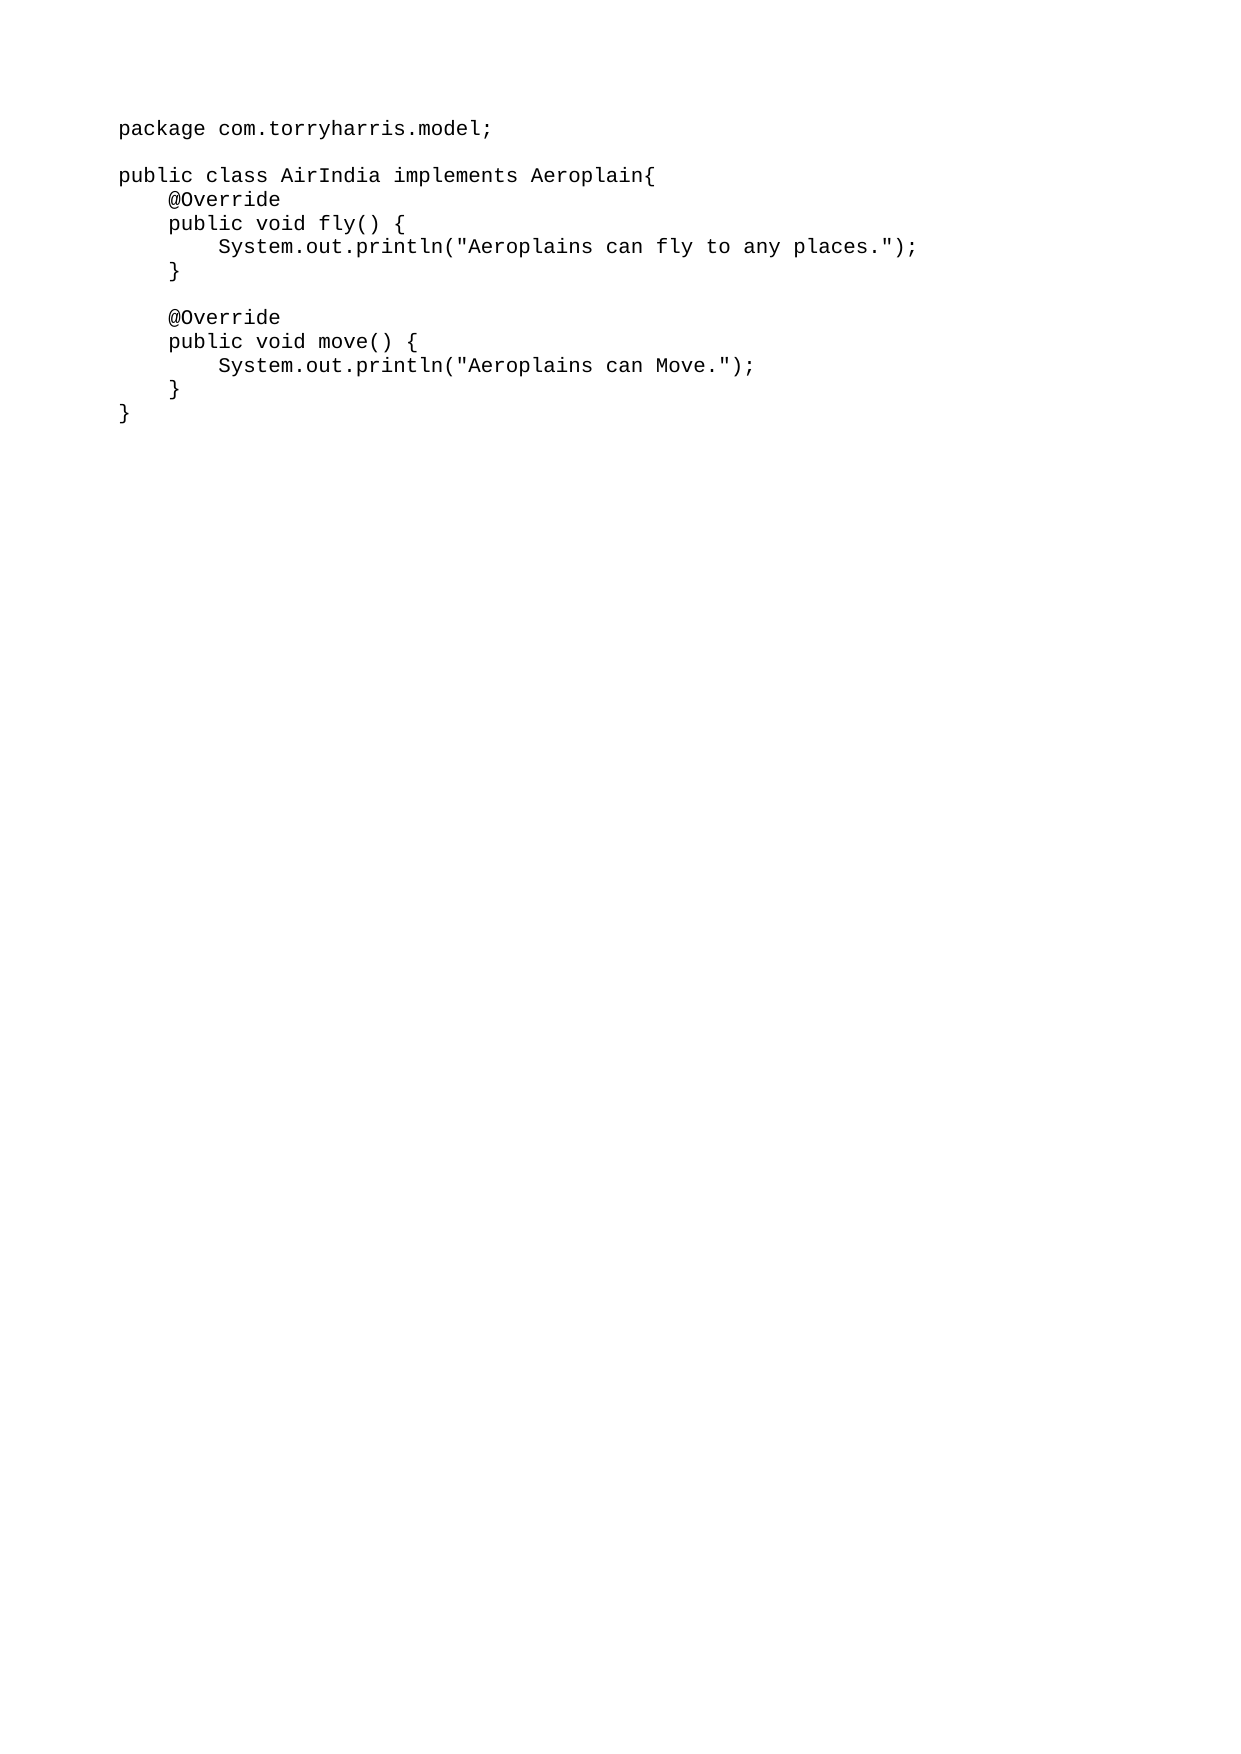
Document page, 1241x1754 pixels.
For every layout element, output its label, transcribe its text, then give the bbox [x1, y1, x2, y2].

text public class AirIndia implements Aeroplain{ [118, 165, 1122, 189]
text @Override [118, 307, 1122, 331]
text } [118, 260, 1122, 284]
text System.out.println("Aeroplains can fly to any places."); [118, 236, 1122, 260]
text public void fly() { [118, 213, 1122, 236]
text } [118, 378, 1122, 402]
text @Override [118, 189, 1122, 213]
text } [118, 402, 1122, 426]
text public void move() { [118, 331, 1122, 354]
text System.out.println("Aeroplains can Move."); [118, 354, 1122, 378]
text package com.torryharris.model; [118, 118, 1122, 142]
